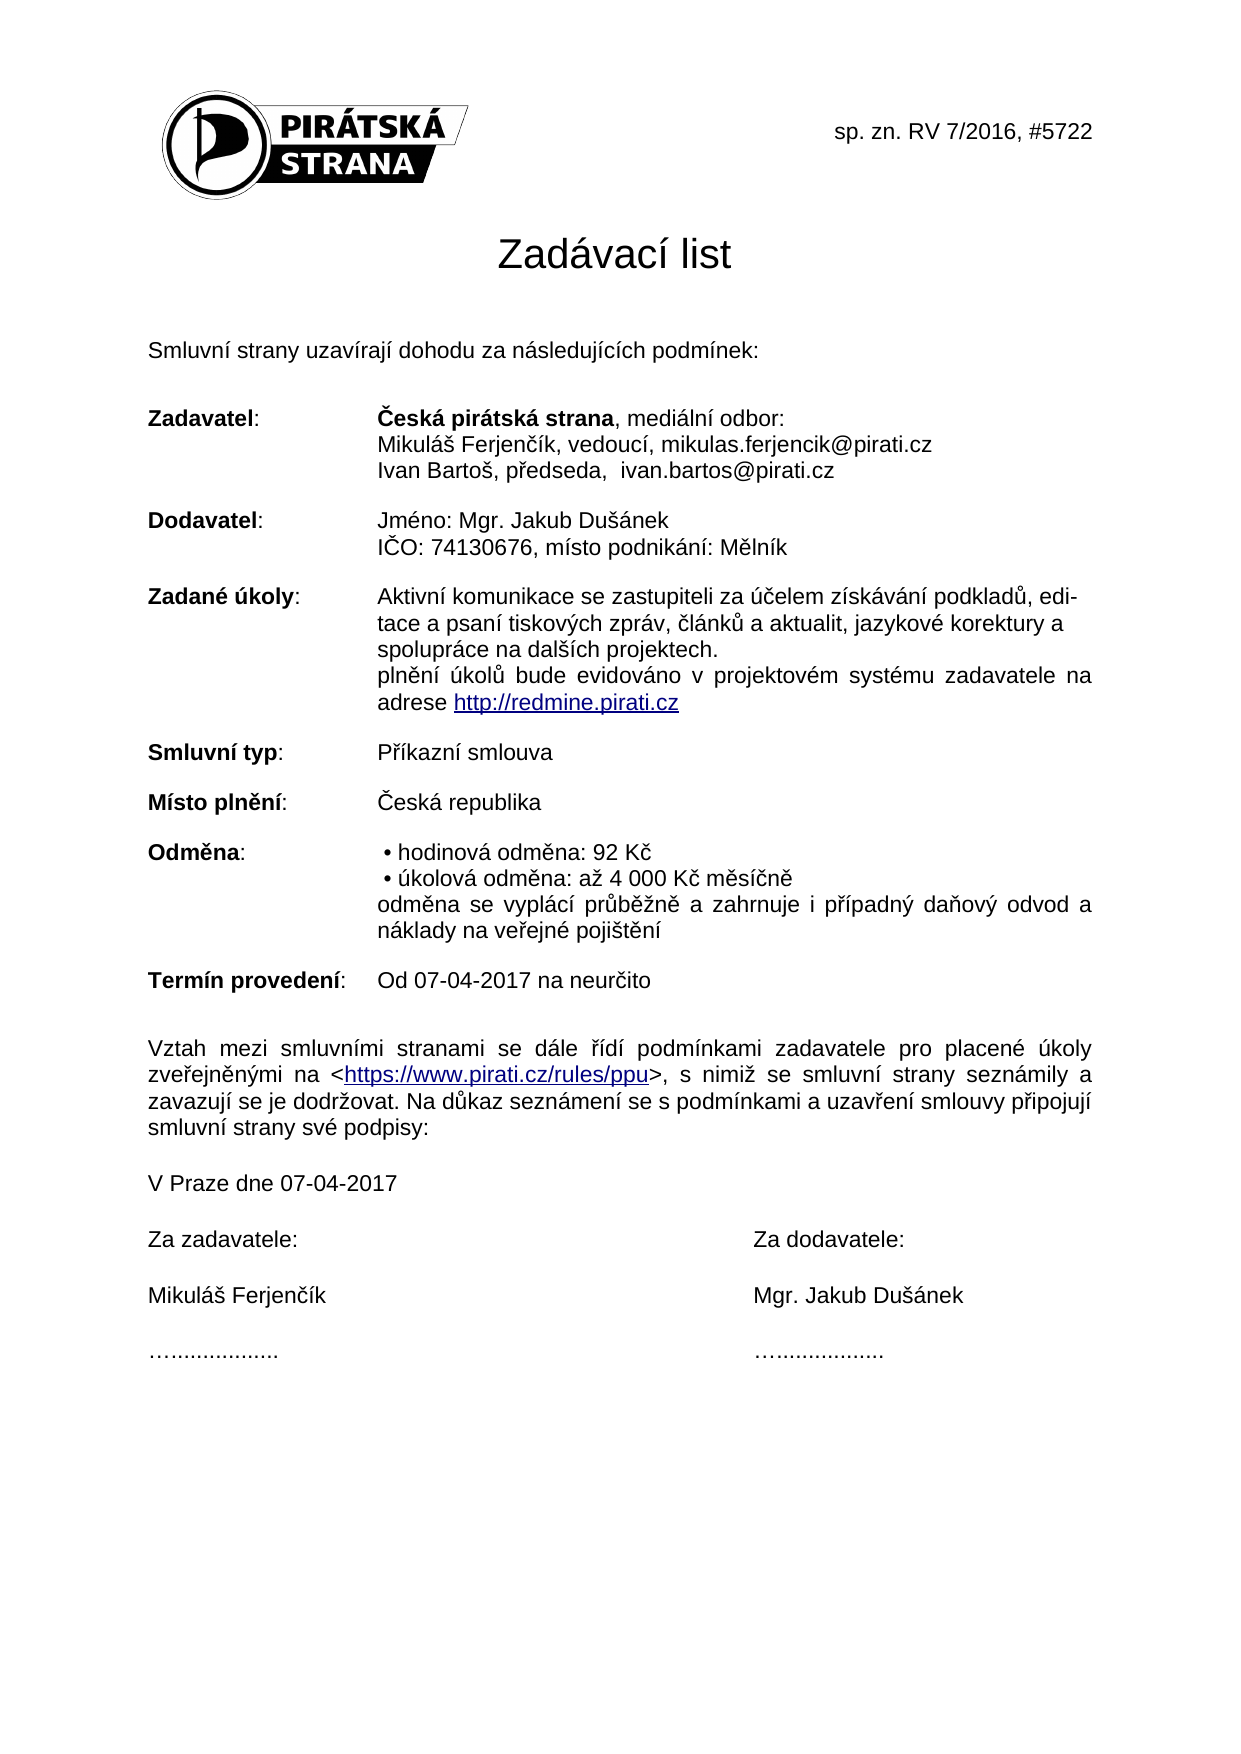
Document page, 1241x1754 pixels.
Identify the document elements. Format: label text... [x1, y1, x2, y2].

table_cell Smluvní typ: [148, 727, 377, 777]
table_cell Odměna: [148, 827, 377, 956]
table_cell Dodavatel: [148, 495, 377, 572]
text V Praze dne 07-04-2017 [148, 1170, 1093, 1196]
table_cell Příkazní smlouva [377, 727, 1093, 777]
table_cell Zadané úkoly: [148, 572, 377, 727]
table_cell Od 07-04-2017 na neurčito [377, 956, 1093, 1006]
text Za zadavatele: Za dodavatele: [148, 1226, 1093, 1252]
table_cell Termín provedení: [148, 956, 377, 1006]
subtitle Zadávací list [148, 230, 1093, 278]
table_cell Jméno: Mgr. Jakub Dušánek IČO: 74130676, místo podnikání: Mělník [377, 495, 1093, 572]
text sp. zn. RV 7/2016, #5722 [483, 118, 1093, 144]
text Smluvní strany uzavírají dohodu za následujících podmínek: [148, 337, 1093, 363]
table_cell • hodinová odměna: 92 Kč • úkolová odměna: až 4 000 Kč měsíčně odměna se vyplácí průběžně a zahrnuje i případný daňový odvod a náklady na veřejné pojištění [377, 827, 1093, 956]
table_header Česká pirátská strana, mediální odbor: Mikuláš Ferjenčík, vedoucí, mikulas.ferjencik@pirati.cz Ivan Bartoš, předseda, ivan.bartos@pirati.cz [377, 393, 1093, 495]
text Vztah mezi smluvními stranami se dále řídí podmínkami zadavatele pro placené úkoly zveřejněnými na <https://www.pirati.cz/rules/ppu>, s nimiž se smluvní strany seznámily a zavazují se je dodržovat. Na důkaz seznámení se s podmínkami a uzavření smlouvy připojují smluvní strany své podpisy: [148, 1035, 1093, 1140]
table_cell Česká republika [377, 777, 1093, 827]
table_cell Aktivní komunikace se zastupiteli za účelem získávání podkladů, edi- tace a psaní tiskových zpráv, článků a aktualit, jazykové korektury a spolupráce na dalších projektech. plnění úkolů bude evidováno v projektovém systému zadavatele na adrese http://redmine.pirati.cz [377, 572, 1093, 727]
table_header Zadavatel: [148, 393, 377, 495]
text …................. …................. [148, 1337, 1093, 1364]
picture [147, 75, 483, 214]
text Mikuláš Ferjenčík Mgr. Jakub Dušánek [148, 1282, 1093, 1308]
table_cell Místo plnění: [148, 777, 377, 827]
